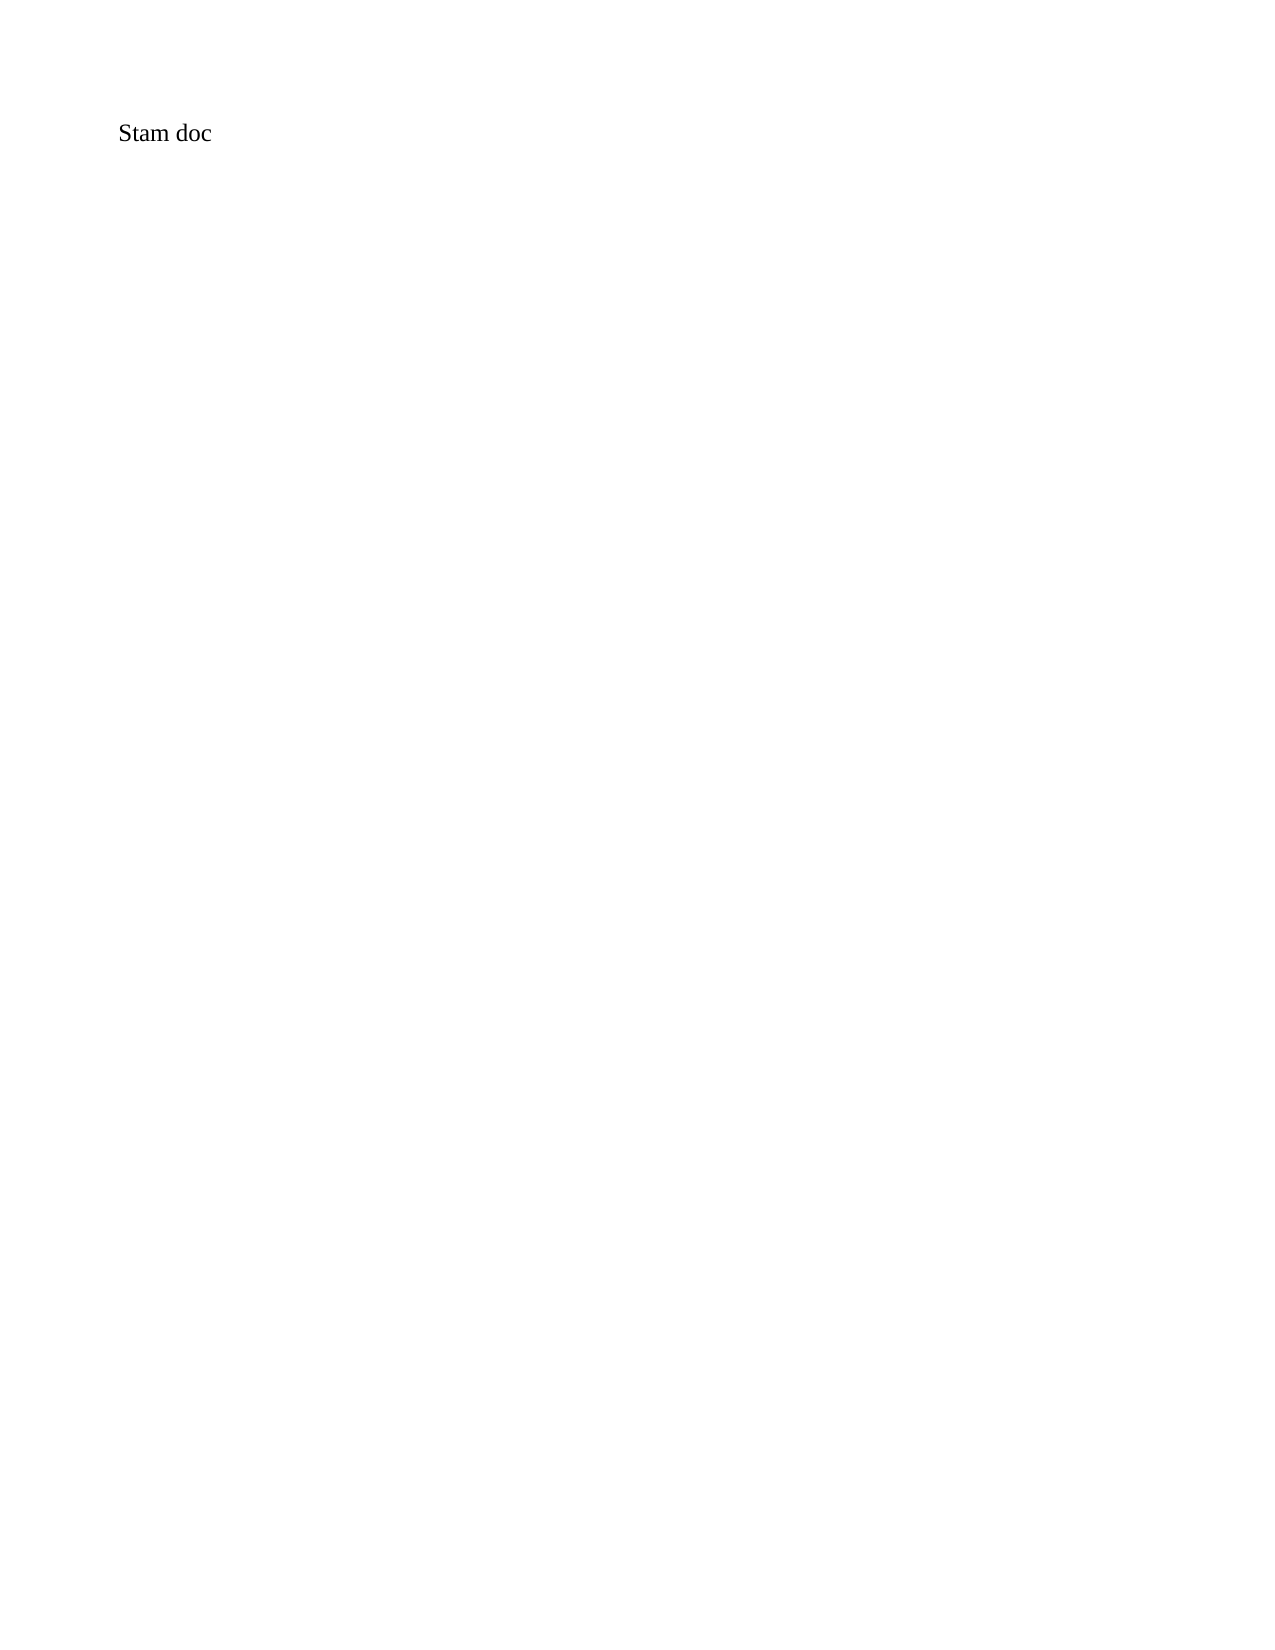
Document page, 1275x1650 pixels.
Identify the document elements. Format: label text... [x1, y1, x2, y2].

text Stam doc [118, 118, 1157, 147]
